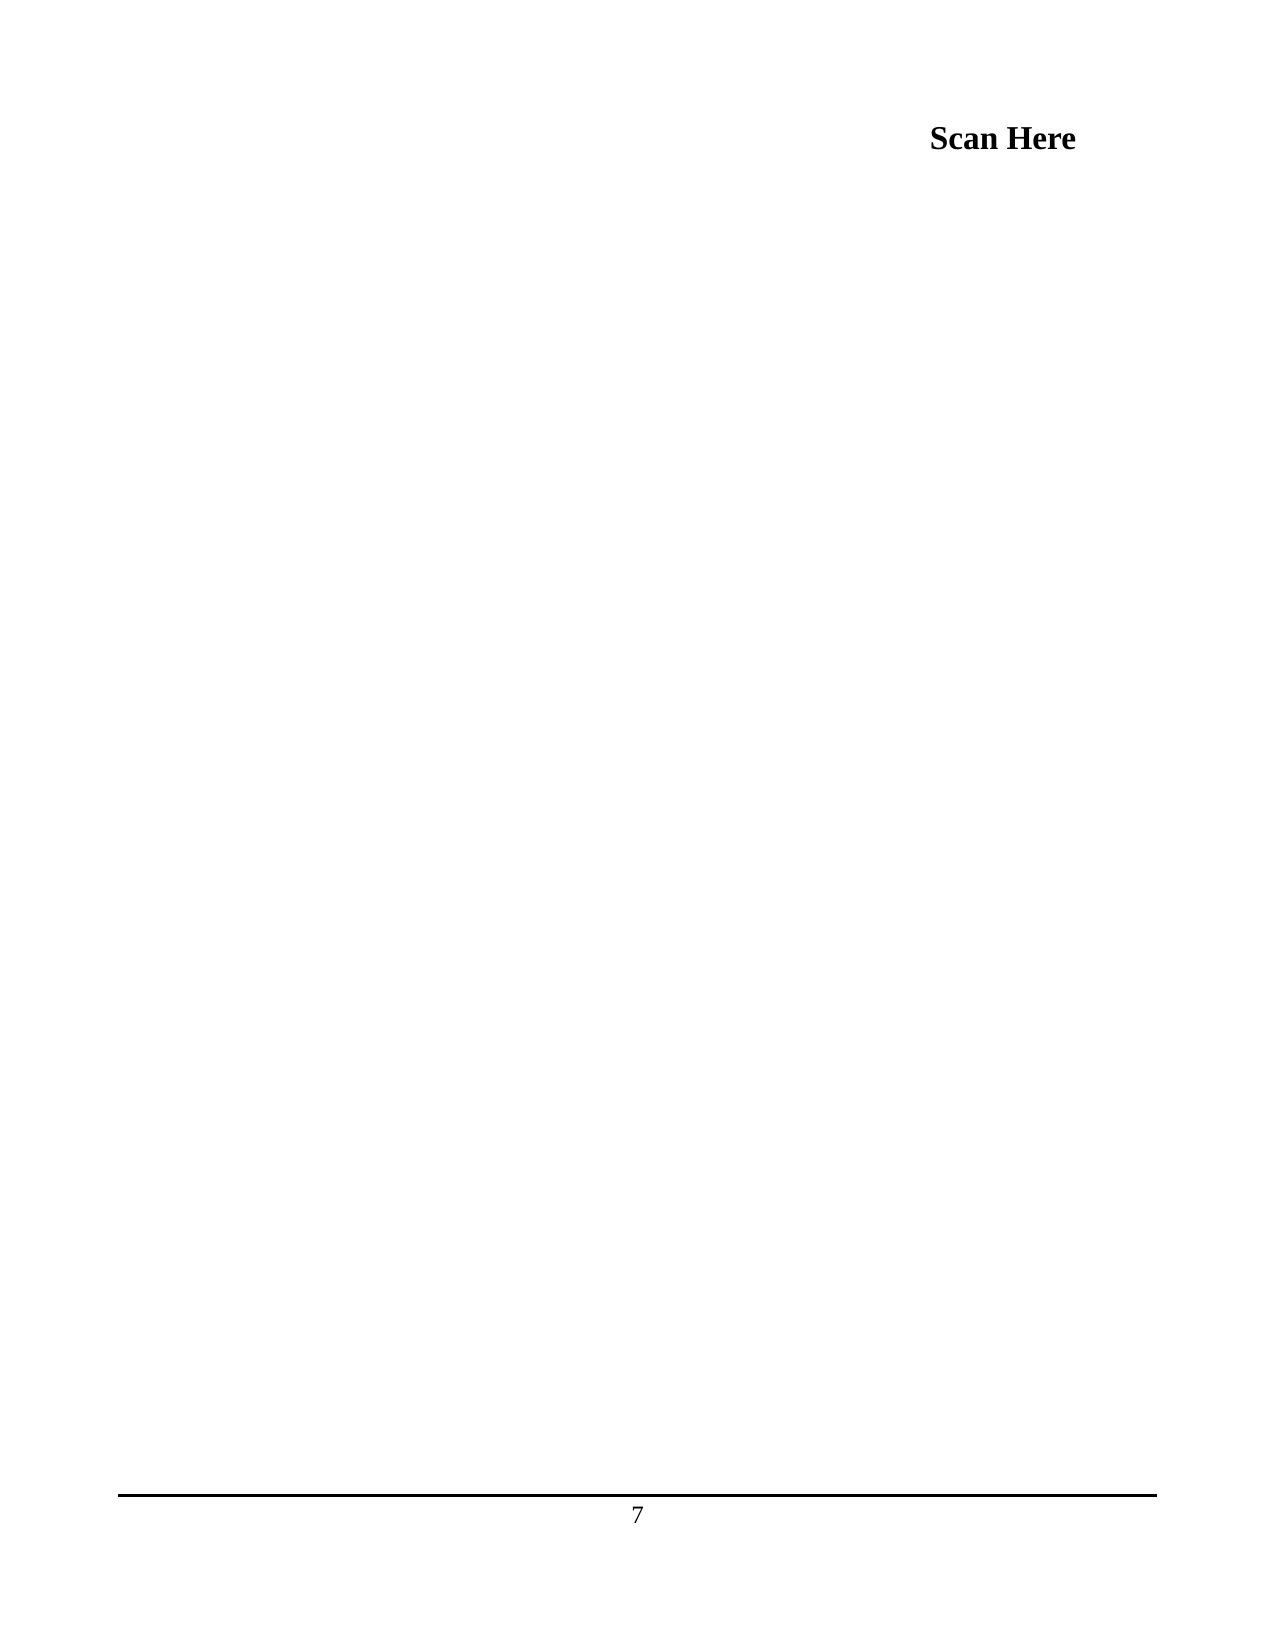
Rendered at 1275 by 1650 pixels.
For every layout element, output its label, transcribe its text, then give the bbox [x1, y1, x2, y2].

text Scan Here [81, 118, 1157, 156]
